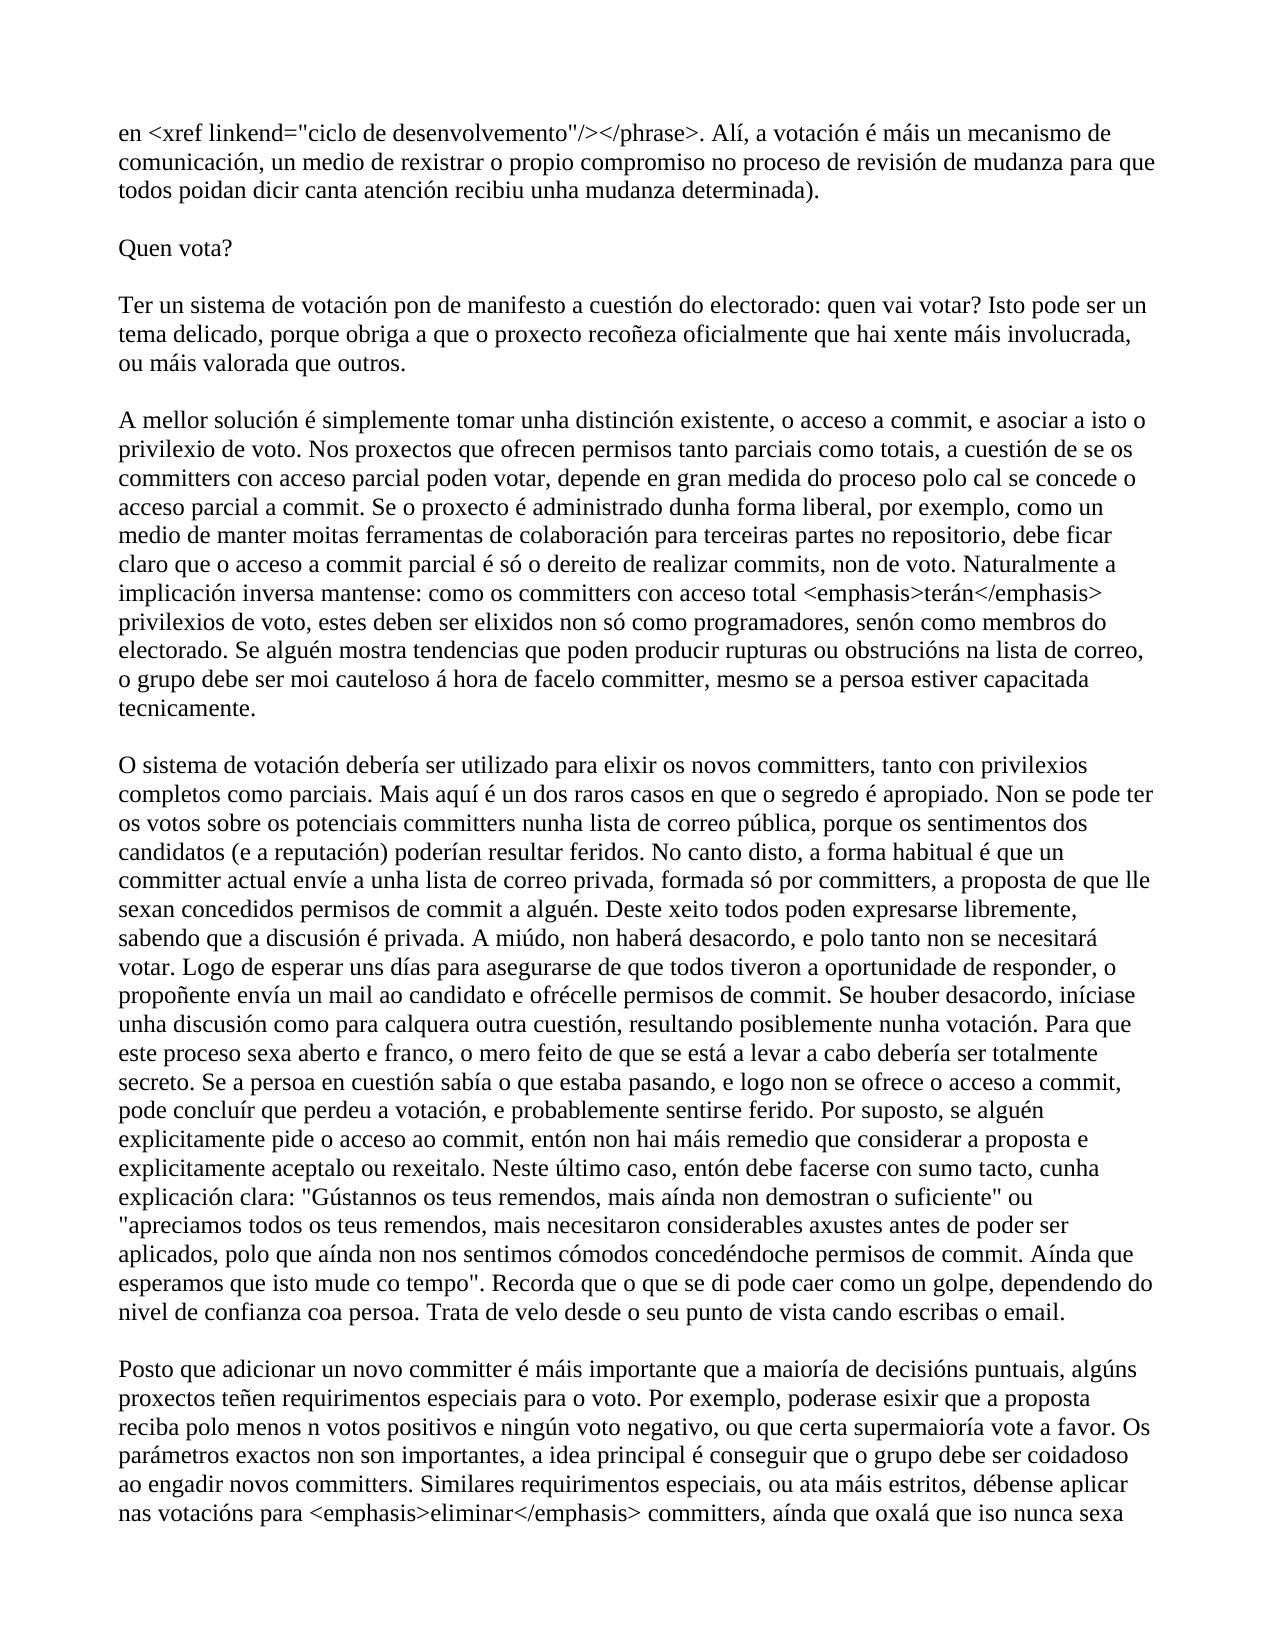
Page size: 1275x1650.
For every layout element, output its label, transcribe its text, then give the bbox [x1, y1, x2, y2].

text A mellor solución é simplemente tomar unha distinción existente, o acceso a commit, e asociar a isto o privilexio de voto. Nos proxectos que ofrecen permisos tanto parciais como totais, a cuestión de se os committers con acceso parcial poden votar, depende en gran medida do proceso polo cal se concede o acceso parcial a commit. Se o proxecto é administrado dunha forma liberal, por exemplo, como un medio de manter moitas ferramentas de colaboración para terceiras partes no repositorio, debe ficar claro que o acceso a commit parcial é só o dereito de realizar commits, non de voto. Naturalmente a implicación inversa mantense: como os committers con acceso total <emphasis>terán</emphasis> privilexios de voto, estes deben ser elixidos non só como programadores, senón como membros do electorado. Se alguén mostra tendencias que poden producir rupturas ou obstrucións na lista de correo, o grupo debe ser moi cauteloso á hora de facelo committer, mesmo se a persoa estiver capacitada tecnicamente. [118, 406, 1157, 722]
text en <xref linkend="ciclo de desenvolvemento"/></phrase>. Alí, a votación é máis un mecanismo de comunicación, un medio de rexistrar o propio compromiso no proceso de revisión de mudanza para que todos poidan dicir canta atención recibiu unha mudanza determinada). [118, 118, 1157, 204]
text O sistema de votación debería ser utilizado para elixir os novos committers, tanto con privilexios completos como parciais. Mais aquí é un dos raros casos en que o segredo é apropiado. Non se pode ter os votos sobre os potenciais committers nunha lista de correo pública, porque os sentimentos dos candidatos (e a reputación) poderían resultar feridos. No canto disto, a forma habitual é que un committer actual envíe a unha lista de correo privada, formada só por committers, a proposta de que lle sexan concedidos permisos de commit a alguén. Deste xeito todos poden expresarse libremente, sabendo que a discusión é privada. A miúdo, non haberá desacordo, e polo tanto non se necesitará votar. Logo de esperar uns días para asegurarse de que todos tiveron a oportunidade de responder, o propoñente envía un mail ao candidato e ofrécelle permisos de commit. Se houber desacordo, iníciase unha discusión como para calquera outra cuestión, resultando posiblemente nunha votación. Para que este proceso sexa aberto e franco, o mero feito de que se está a levar a cabo debería ser totalmente secreto. Se a persoa en cuestión sabía o que estaba pasando, e logo non se ofrece o acceso a commit, pode concluír que perdeu a votación, e probablemente sentirse ferido. Por suposto, se alguén explicitamente pide o acceso ao commit, entón non hai máis remedio que considerar a proposta e explicitamente aceptalo ou rexeitalo. Neste último caso, entón debe facerse con sumo tacto, cunha explicación clara: "Gústannos os teus remendos, mais aínda non demostran o suficiente" ou "apreciamos todos os teus remendos, mais necesitaron considerables axustes antes de poder ser aplicados, polo que aínda non nos sentimos cómodos concedéndoche permisos de commit. Aínda que esperamos que isto mude co tempo". Recorda que o que se di pode caer como un golpe, dependendo do nivel de confianza coa persoa. Trata de velo desde o seu punto de vista cando escribas o email. [118, 751, 1157, 1326]
text Quen vota? [118, 233, 1157, 262]
text Posto que adicionar un novo committer é máis importante que a maioría de decisións puntuais, algúns proxectos teñen requirimentos especiais para o voto. Por exemplo, poderase esixir que a proposta reciba polo menos n votos positivos e ningún voto negativo, ou que certa supermaioría vote a favor. Os parámetros exactos non son importantes, a idea principal é conseguir que o grupo debe ser coidadoso ao engadir novos committers. Similares requirimentos especiais, ou ata máis estritos, débense aplicar nas votacións para <emphasis>eliminar</emphasis> committers, aínda que oxalá que iso nunca sexa [118, 1354, 1157, 1527]
text Ter un sistema de votación pon de manifesto a cuestión do electorado: quen vai votar? Isto pode ser un tema delicado, porque obriga a que o proxecto recoñeza oficialmente que hai xente máis involucrada, ou máis valorada que outros. [118, 291, 1157, 377]
